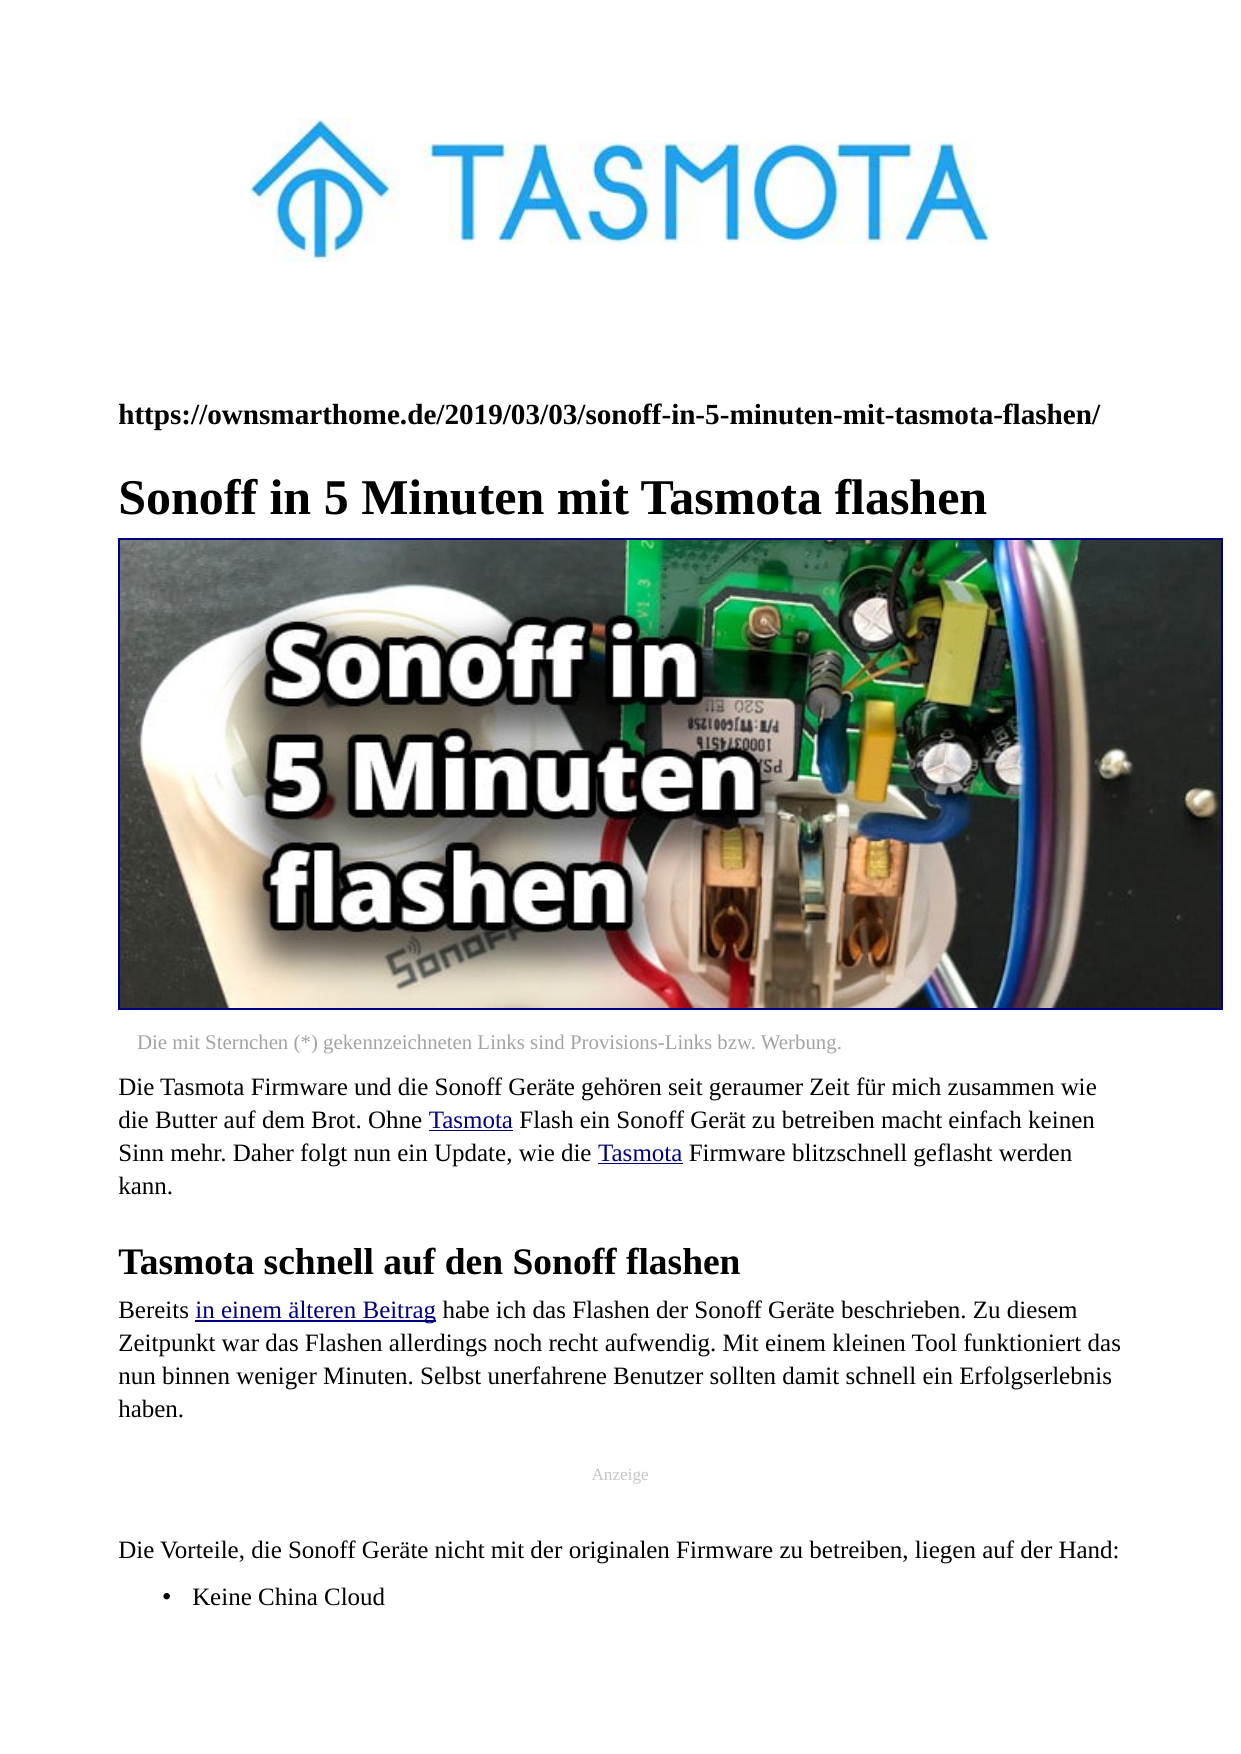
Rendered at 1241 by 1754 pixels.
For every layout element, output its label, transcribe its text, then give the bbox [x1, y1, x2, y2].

picture [249, 118, 991, 262]
text Die Vorteile, die Sonoff Geräte nicht mit der originalen Firmware zu betreiben, liegen auf der Hand: [118, 1535, 1122, 1563]
list Keine China Cloud [162, 1582, 1122, 1611]
text Die Tasmota Firmware und die Sonoff Geräte gehören seit geraumer Zeit für mich zusammen wie die Butter auf dem Brot. Ohne Tasmota Flash ein Sonoff Gerät zu betreiben macht einfach keinen Sinn mehr. Daher folgt nun ein Update, wie die Tasmota Firmware blitzschnell geflasht werden kann. [118, 1072, 1122, 1200]
text Bereits in einem älteren Beitrag habe ich das Flashen der Sonoff Geräte beschrieben. Zu diesem Zeitpunkt war das Flashen allerdings noch recht aufwendig. Mit einem kleinen Tool funktioniert das nun binnen weniger Minuten. Selbst unerfahrene Benutzer sollten damit schnell ein Erfolgserlebnis haben. [118, 1295, 1122, 1423]
picture [120, 540, 1221, 1008]
subtitle https://ownsmarthome.de/2019/03/03/sonoff-in-5-minuten-mit-tasmota-flashen/ [118, 397, 1122, 430]
text Die mit Sternchen (*) gekennzeichneten Links sind Provisions-Links bzw. Werbung. [131, 1026, 1109, 1055]
subtitle Sonoff in 5 Minuten mit Tasmota flashen [118, 468, 1122, 525]
subtitle Tasmota schnell auf den Sonoff flashen [118, 1239, 1122, 1283]
text Anzeige [118, 1442, 1122, 1484]
